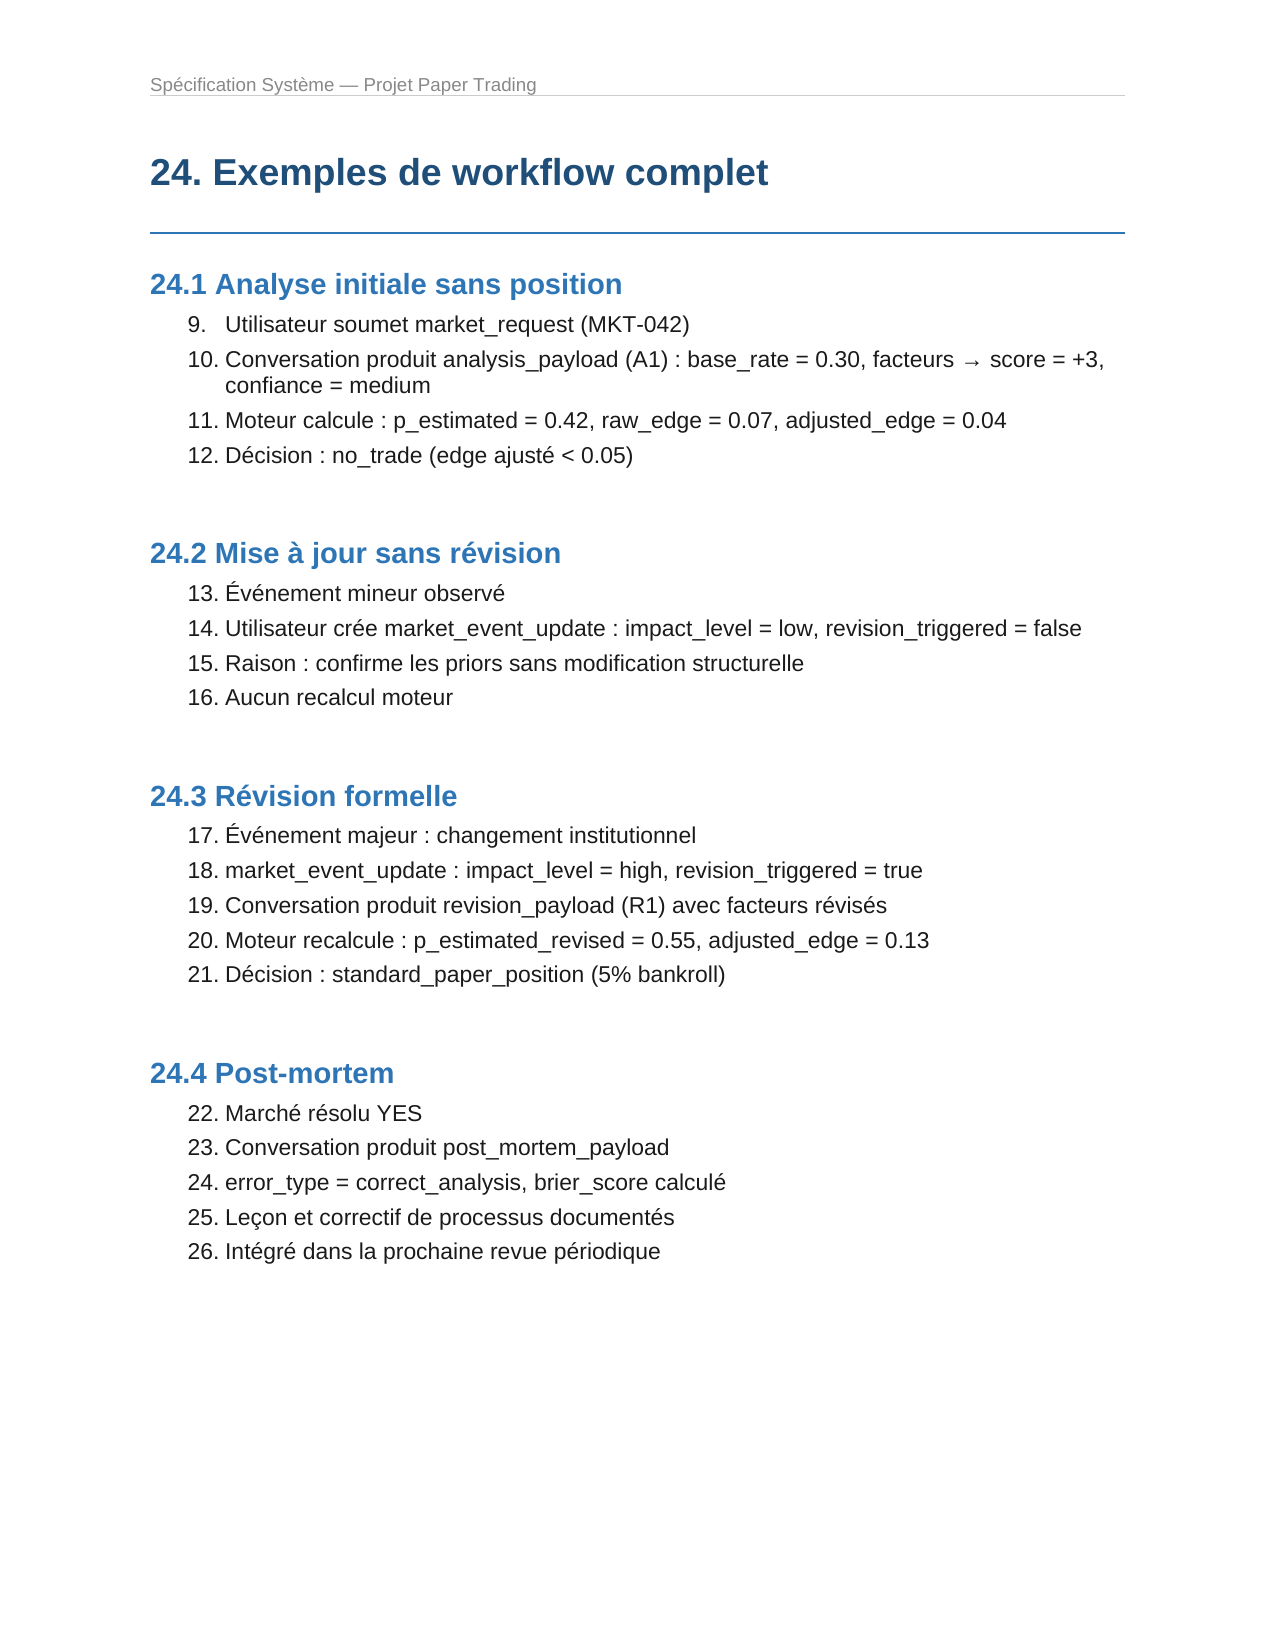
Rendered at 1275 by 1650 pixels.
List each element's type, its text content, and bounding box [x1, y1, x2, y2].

list Intégré dans la prochaine revue périodique [187, 1238, 1125, 1265]
list Moteur recalcule : p_estimated_revised = 0.55, adjusted_edge = 0.13 [187, 927, 1125, 953]
list Leçon et correctif de processus documentés [187, 1204, 1125, 1230]
list Décision : no_trade (edge ajusté < 0.05) [187, 442, 1125, 468]
list Aucun recalcul moteur [187, 684, 1125, 711]
list Événement mineur observé [187, 580, 1125, 606]
list Moteur calcule : p_estimated = 0.42, raw_edge = 0.07, adjusted_edge = 0.04 [187, 407, 1125, 433]
subtitle 24.3 Révision formelle [150, 778, 1125, 812]
subtitle 24. Exemples de workflow complet [150, 150, 1125, 193]
list Marché résolu YES [187, 1099, 1125, 1126]
list market_event_update : impact_level = high, revision_triggered = true [187, 857, 1125, 883]
list Raison : confirme les priors sans modification structurelle [187, 649, 1125, 676]
list Conversation produit revision_payload (R1) avec facteurs révisés [187, 892, 1125, 918]
list Événement majeur : changement institutionnel [187, 822, 1125, 849]
subtitle 24.1 Analyse initiale sans position [150, 267, 1125, 301]
list Conversation produit analysis_payload (A1) : base_rate = 0.30, facteurs → score = +3, confiance = medium [187, 346, 1125, 399]
list error_type = correct_analysis, brier_score calculé [187, 1169, 1125, 1195]
list Utilisateur crée market_event_update : impact_level = low, revision_triggered = false [187, 615, 1125, 641]
subtitle 24.4 Post-mortem [150, 1056, 1125, 1089]
list Conversation produit post_mortem_payload [187, 1134, 1125, 1161]
list Utilisateur soumet market_request (MKT-042) [187, 311, 1125, 338]
list Décision : standard_paper_position (5% bankroll) [187, 961, 1125, 988]
subtitle 24.2 Mise à jour sans révision [150, 536, 1125, 570]
